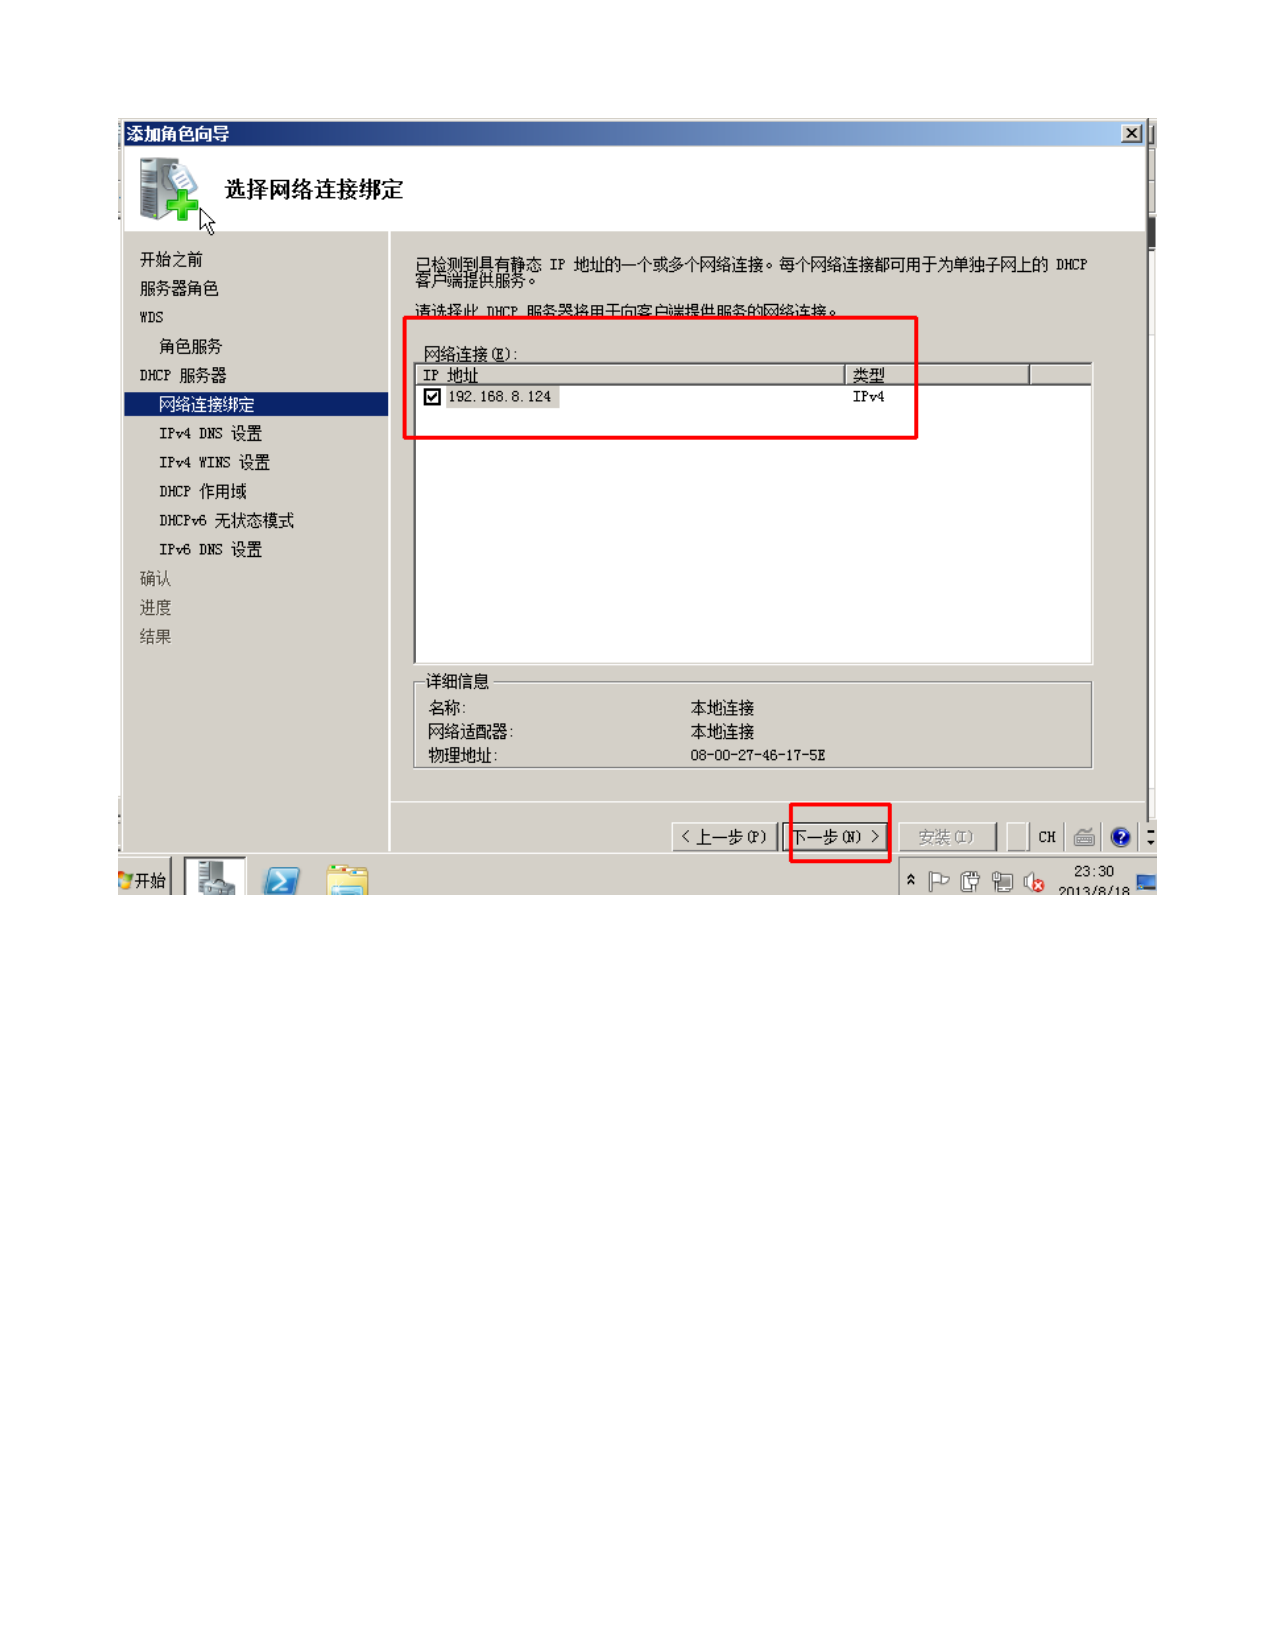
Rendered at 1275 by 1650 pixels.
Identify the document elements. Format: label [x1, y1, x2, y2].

picture [118, 118, 1157, 895]
